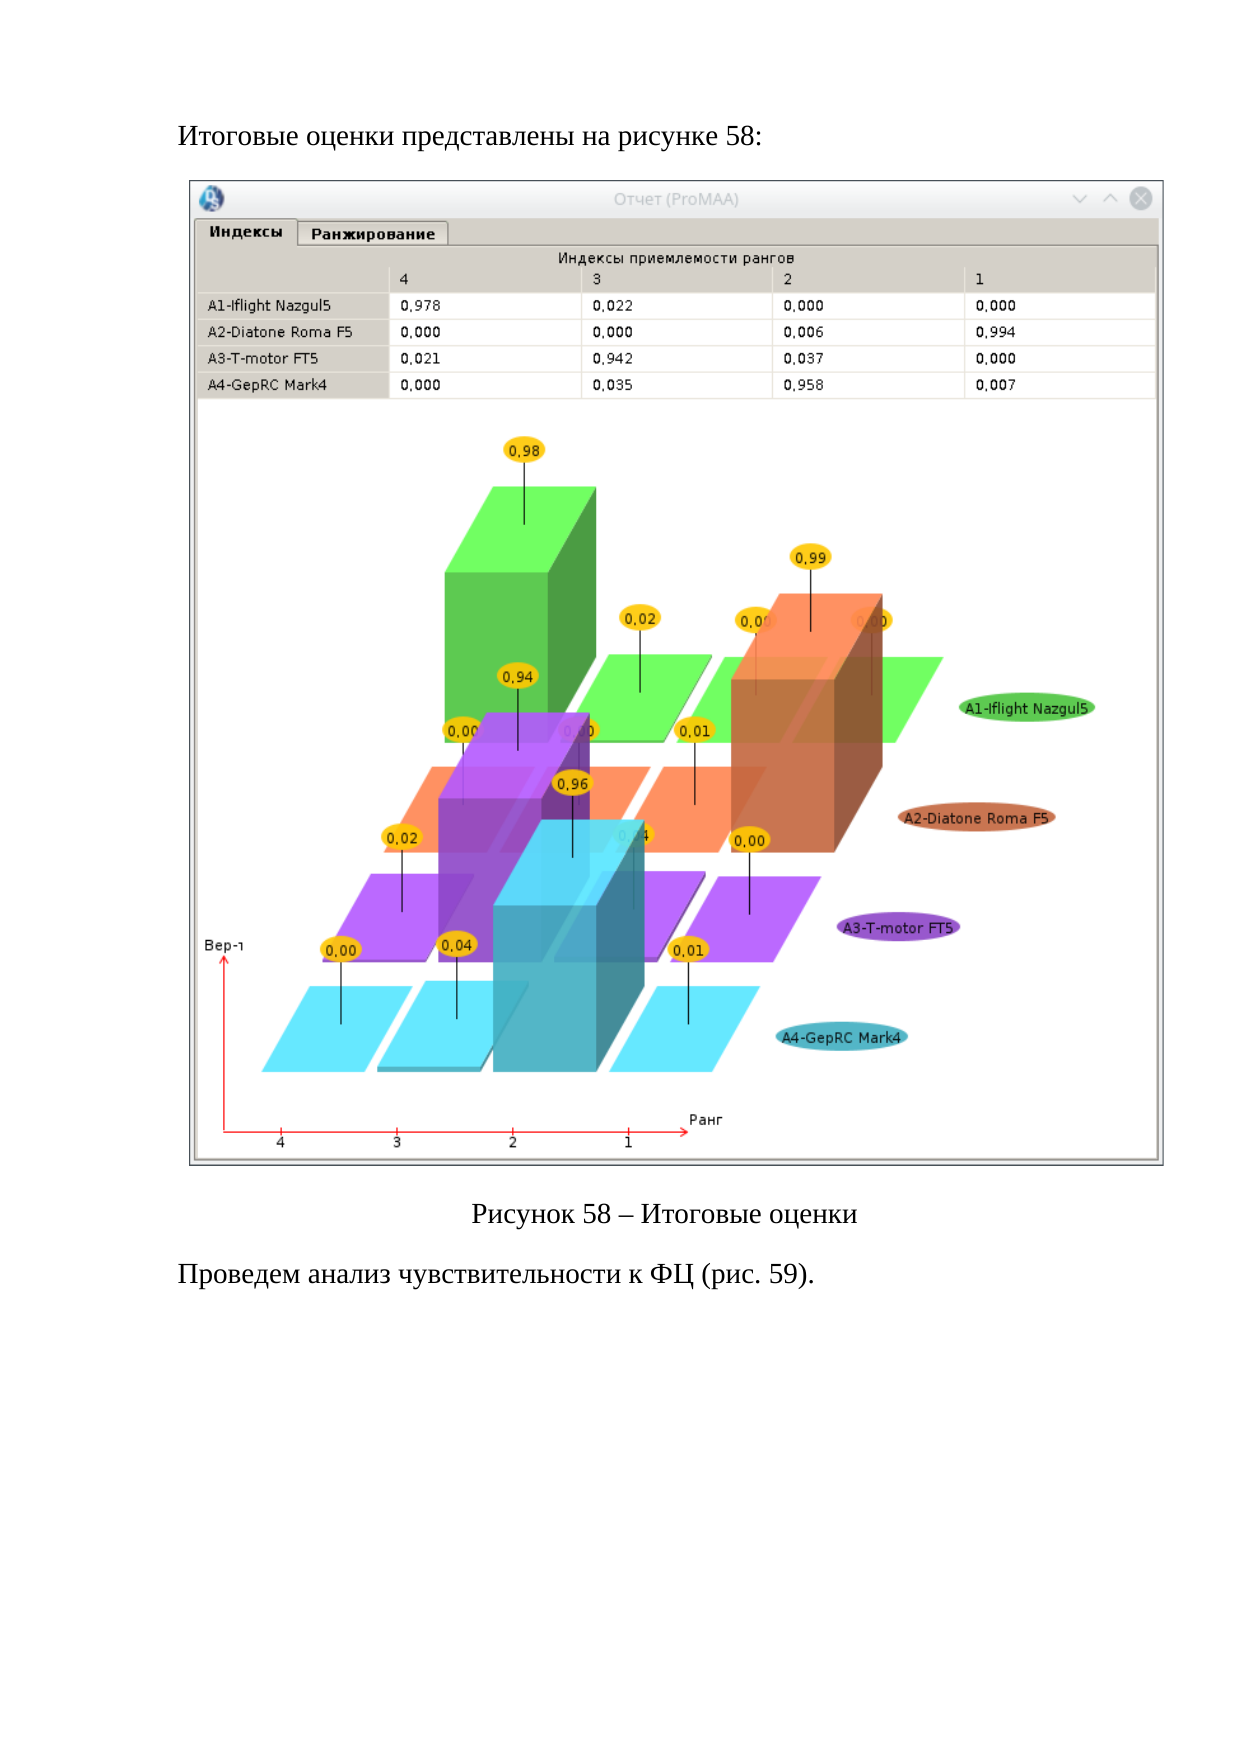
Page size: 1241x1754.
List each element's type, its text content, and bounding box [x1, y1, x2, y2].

text Рисунок 58 – Итоговые оценки [177, 177, 1152, 1230]
picture [189, 180, 1164, 1166]
text Проведем анализ чувствительности к ФЦ (рис. 59). [177, 1256, 1152, 1289]
text Итоговые оценки представлены на рисунке 58: [177, 118, 1152, 152]
